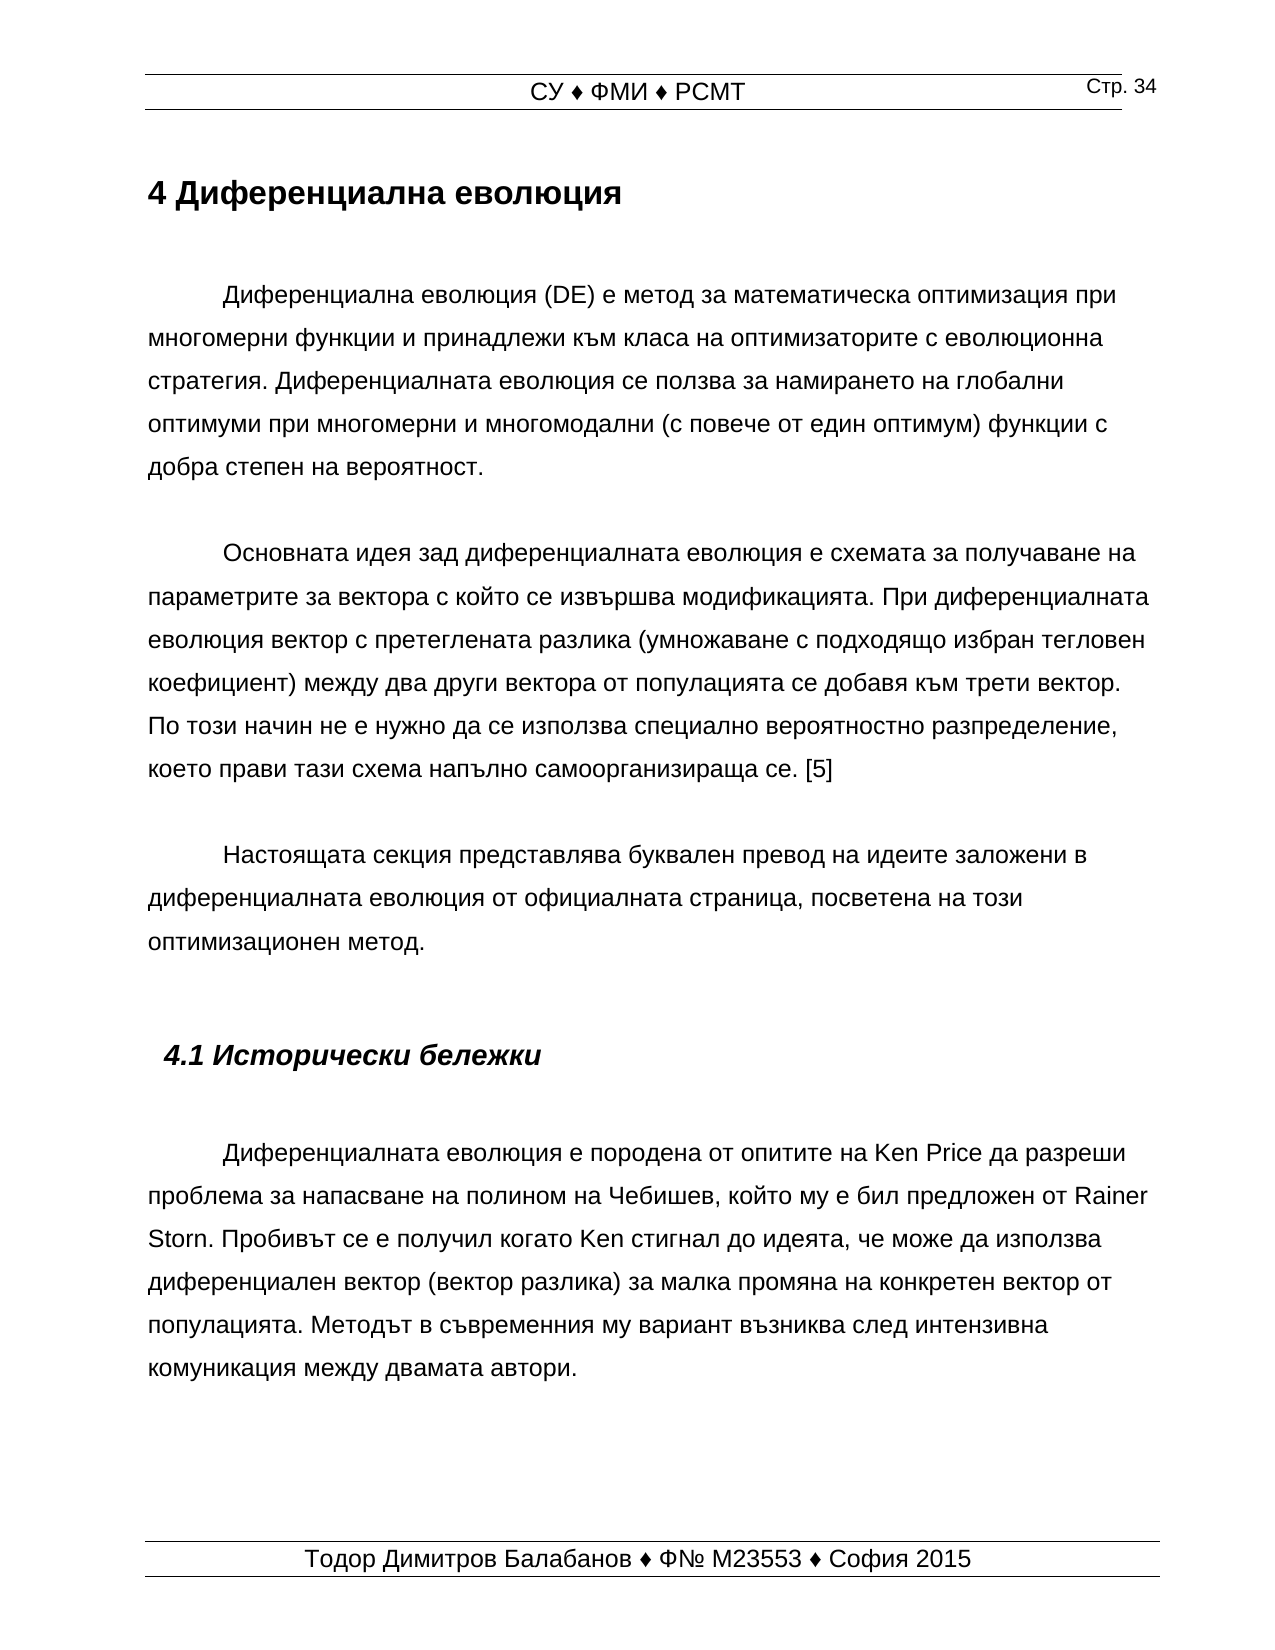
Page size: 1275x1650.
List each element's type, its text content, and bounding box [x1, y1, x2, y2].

text Диференциална еволюция (DE) е метод за математическа оптимизация при многомерни функции и принадлежи към класа на оптимизаторите с еволюционна стратегия. Диференциалната еволюция се ползва за намирането на глобални оптимуми при многомерни и многомодални (с повече от един оптимум) функции с добра степен на вероятност. [148, 280, 1157, 481]
text Основната идея зад диференциалната еволюция е схемата за получаване на параметрите за вектора с който се извършва модификацията. При диференциалната еволюция вектор с претеглената разлика (умножаване с подходящо избран тегловен коефициент) между два други вектора от популацията се добавя към трети вектор. По този начин не е нужно да се използва специално вероятностно разпределение, което прави тази схема напълно самоорганизираща се. [5] [148, 538, 1157, 783]
subtitle 4 Диференциална еволюция [148, 173, 1157, 211]
subtitle 4.1 Исторически бележки [148, 1038, 1157, 1071]
text Диференциалната еволюция е породена от опитите на Ken Price да разреши проблема за напасване на полином на Чебишев, който му е бил предложен от Rainer Storn. Пробивът се е получил когато Ken стигнал до идеята, че може да използва диференциален вектор (вектор разлика) за малка промяна на конкретен вектор от популацията. Методът в съвременния му вариант възниква след интензивна комуникация между двамата автори. [148, 1137, 1157, 1382]
text Настоящата секция представлява буквален превод на идеите заложени в диференциалната еволюция от официалната страница, посветена на този оптимизационен метод. [148, 840, 1157, 955]
